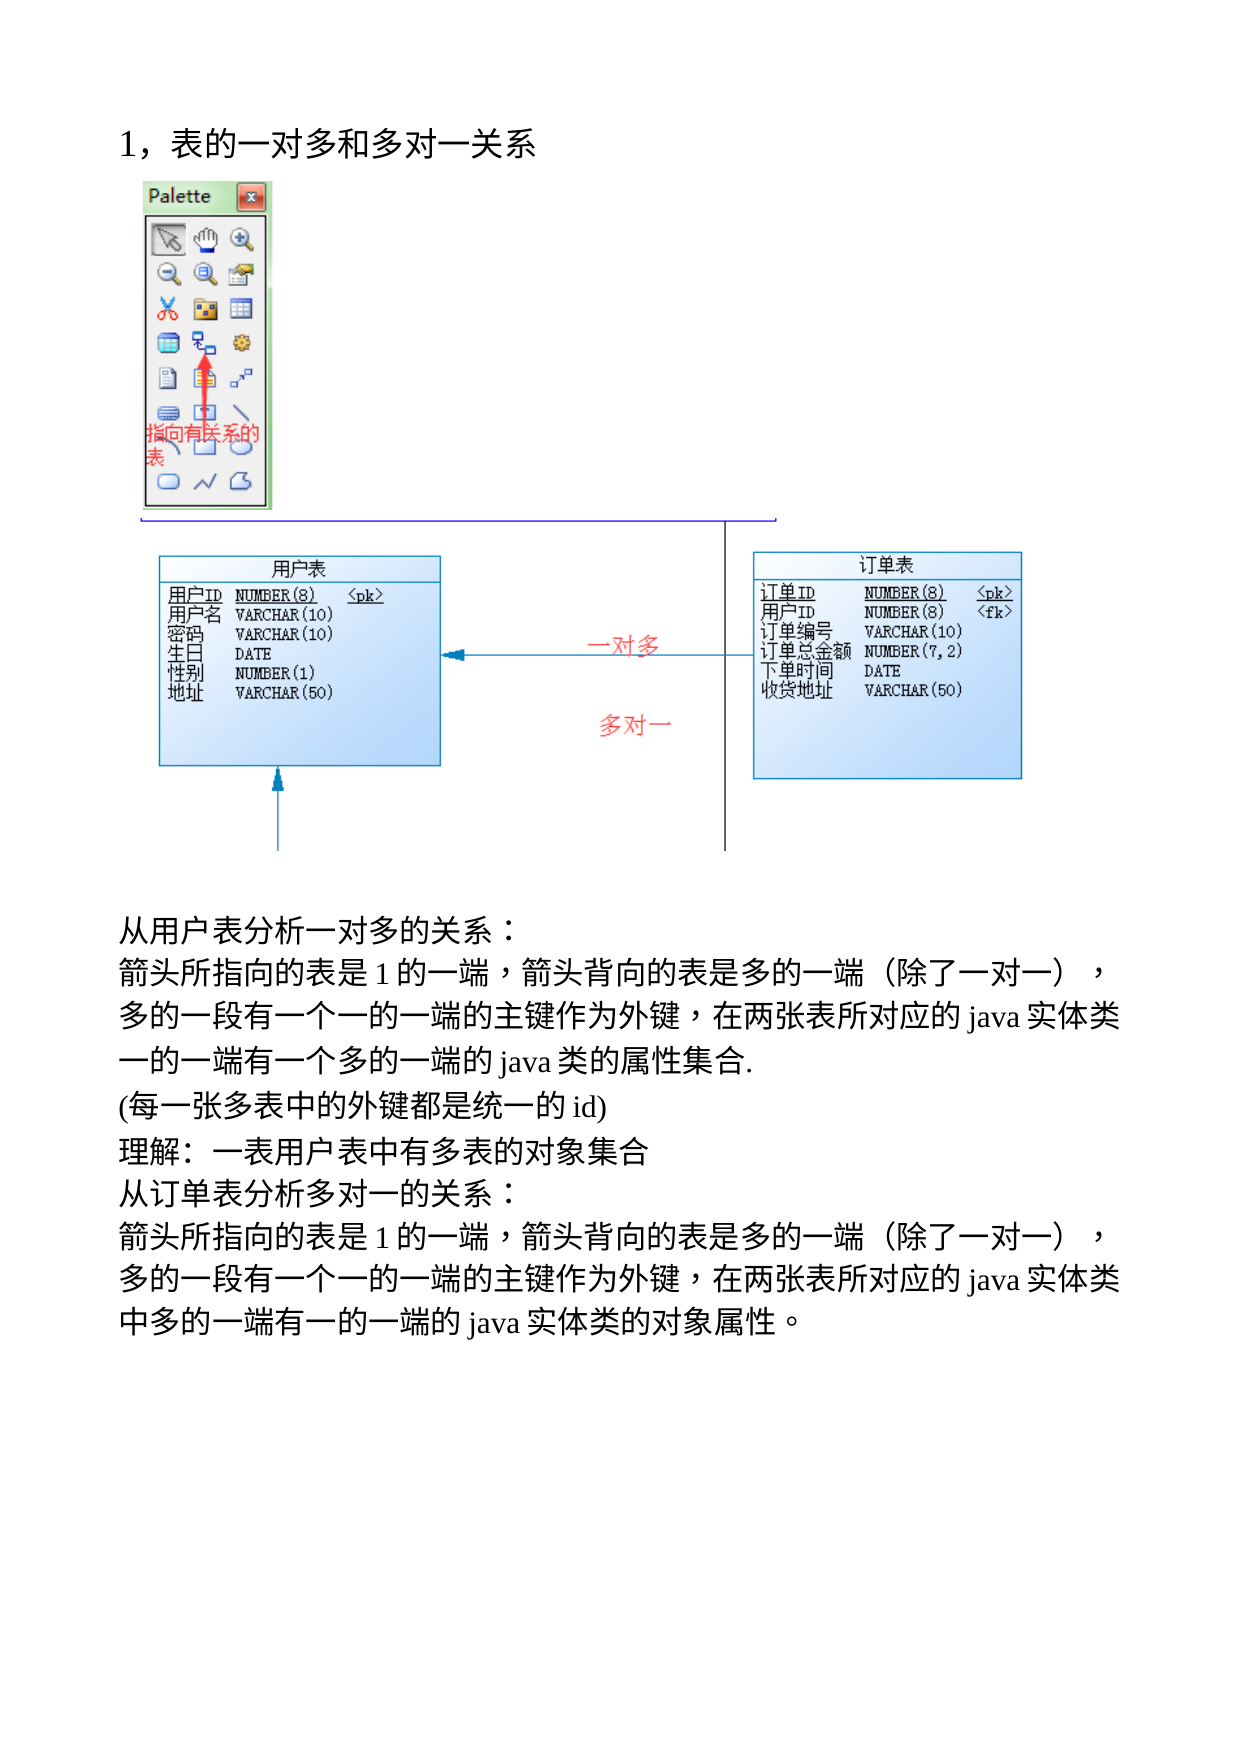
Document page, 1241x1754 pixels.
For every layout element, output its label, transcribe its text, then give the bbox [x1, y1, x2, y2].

text 1，表的一对多和多对一关系 [118, 118, 1122, 166]
text 箭头所指向的表是1的一端，箭头背向的表是多的一端（除了一对一），多的一段有一个一的一端的主键作为外键，在两张表所对应的java实体类 [118, 951, 1122, 1036]
text 一的一端有一个多的一端的java类的属性集合. [118, 1036, 1122, 1082]
text 箭头所指向的表是1的一端，箭头背向的表是多的一端（除了一对一），多的一段有一个一的一端的主键作为外键，在两张表所对应的java实体类中多的一端有一的一端的java实体类的对象属性。 [118, 1214, 1122, 1342]
text 从用户表分析一对多的关系： [118, 908, 1122, 951]
picture [107, 518, 1112, 851]
text (每一张多表中的外键都是统一的id) [118, 1082, 1122, 1127]
picture [142, 181, 273, 510]
text 从订单表分析多对一的关系： [118, 1172, 1122, 1214]
text 理解：一表用户表中有多表的对象集合 [118, 1127, 1122, 1172]
